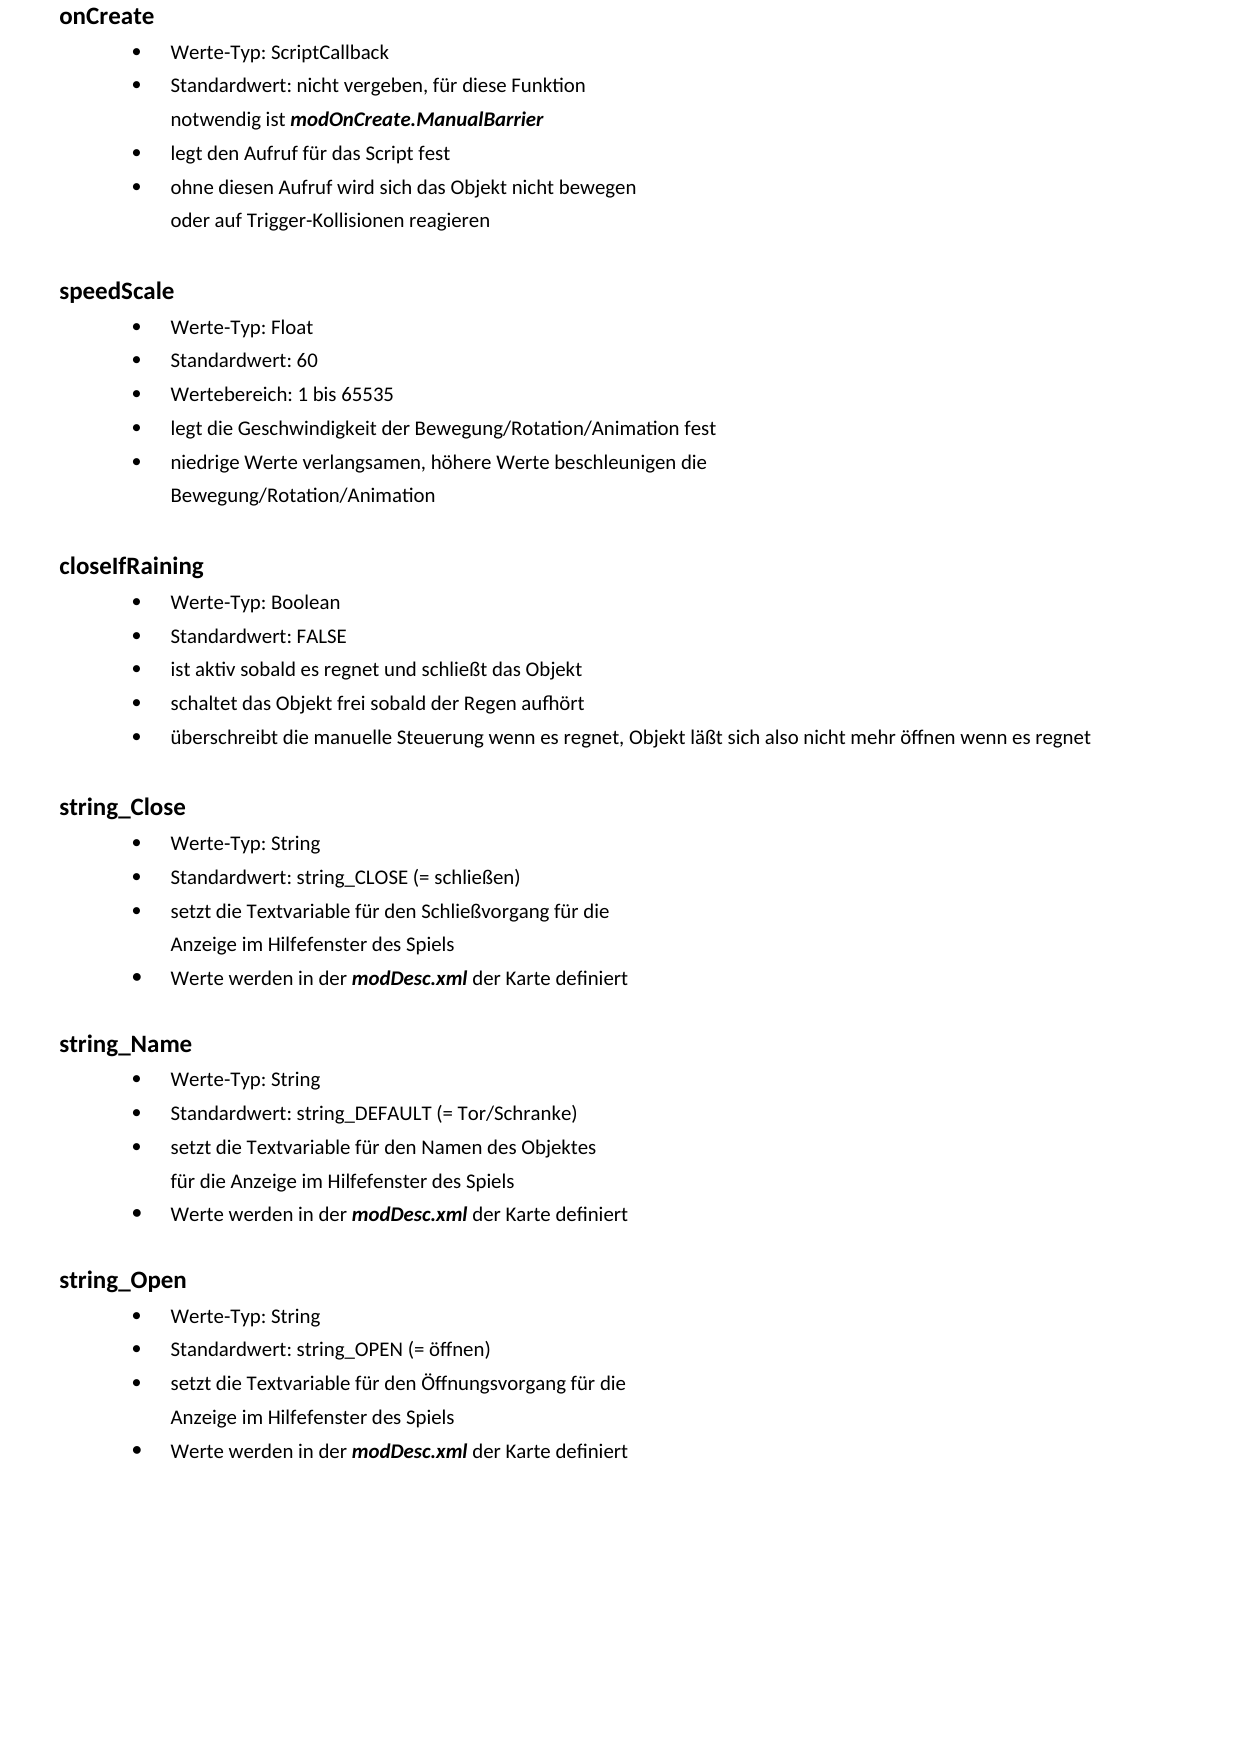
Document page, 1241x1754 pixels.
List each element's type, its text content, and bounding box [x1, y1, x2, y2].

list ohne diesen Aufruf wird sich das Objekt nicht bewegen [133, 174, 1181, 199]
list überschreibt die manuelle Steuerung wenn es regnet, Objekt läßt sich also nicht mehr öffnen wenn es regnet [133, 724, 1181, 749]
text string_Open [59, 1264, 1181, 1294]
list oder auf Trigger-Kollisionen reagieren [170, 208, 1181, 233]
list Wertebereich: 1 bis 65535 [133, 381, 1181, 407]
list schaltet das Objekt frei sobald der Regen aufhört [133, 690, 1181, 716]
list setzt die Textvariable für den Schließvorgang für die [133, 898, 1181, 923]
list Standardwert: FALSE [133, 623, 1181, 648]
list legt die Geschwindigkeit der Bewegung/Rotation/Animation fest [133, 415, 1181, 441]
list Werte-Typ: Float [133, 314, 1181, 339]
list Werte-Typ: ScriptCallback [133, 39, 1181, 64]
list Anzeige im Hilfefenster des Spiels [170, 932, 1181, 957]
list Standardwert: 60 [133, 348, 1181, 373]
list Standardwert: string_OPEN (= öffnen) [133, 1337, 1181, 1362]
list Werte werden in der modDesc.xml der Karte definiert [133, 1438, 1181, 1463]
list ist aktiv sobald es regnet und schließt das Objekt [133, 657, 1181, 682]
text speedScale [59, 275, 1181, 306]
list Werte-Typ: String [133, 1303, 1181, 1328]
list niedrige Werte verlangsamen, höhere Werte beschleunigen die [133, 449, 1181, 474]
text string_Name [59, 1028, 1181, 1058]
list Standardwert: string_CLOSE (= schließen) [133, 864, 1181, 889]
list Bewegung/Rotation/Animation [133, 483, 1181, 508]
list setzt die Textvariable für den Öffnungsvorgang für die [133, 1370, 1181, 1396]
list Anzeige im Hilfefenster des Spiels [170, 1404, 1181, 1429]
list notwendig ist modOnCreate.ManualBarrier [170, 106, 1181, 132]
list Werte-Typ: String [133, 830, 1181, 856]
list Werte-Typ: String [133, 1067, 1181, 1092]
list Werte werden in der modDesc.xml der Karte definiert [133, 1202, 1181, 1227]
text onCreate [59, 0, 1181, 31]
list legt den Aufruf für das Script fest [133, 140, 1181, 166]
list Werte werden in der modDesc.xml der Karte definiert [133, 965, 1181, 991]
list Standardwert: nicht vergeben, für diese Funktion [133, 73, 1181, 98]
list Standardwert: string_DEFAULT (= Tor/Schranke) [133, 1100, 1181, 1126]
list Werte-Typ: Boolean [133, 589, 1181, 614]
list setzt die Textvariable für den Namen des Objektes [133, 1134, 1181, 1159]
text string_Close [59, 792, 1181, 822]
text closeIfRaining [59, 550, 1181, 581]
list für die Anzeige im Hilfefenster des Spiels [170, 1168, 1181, 1193]
